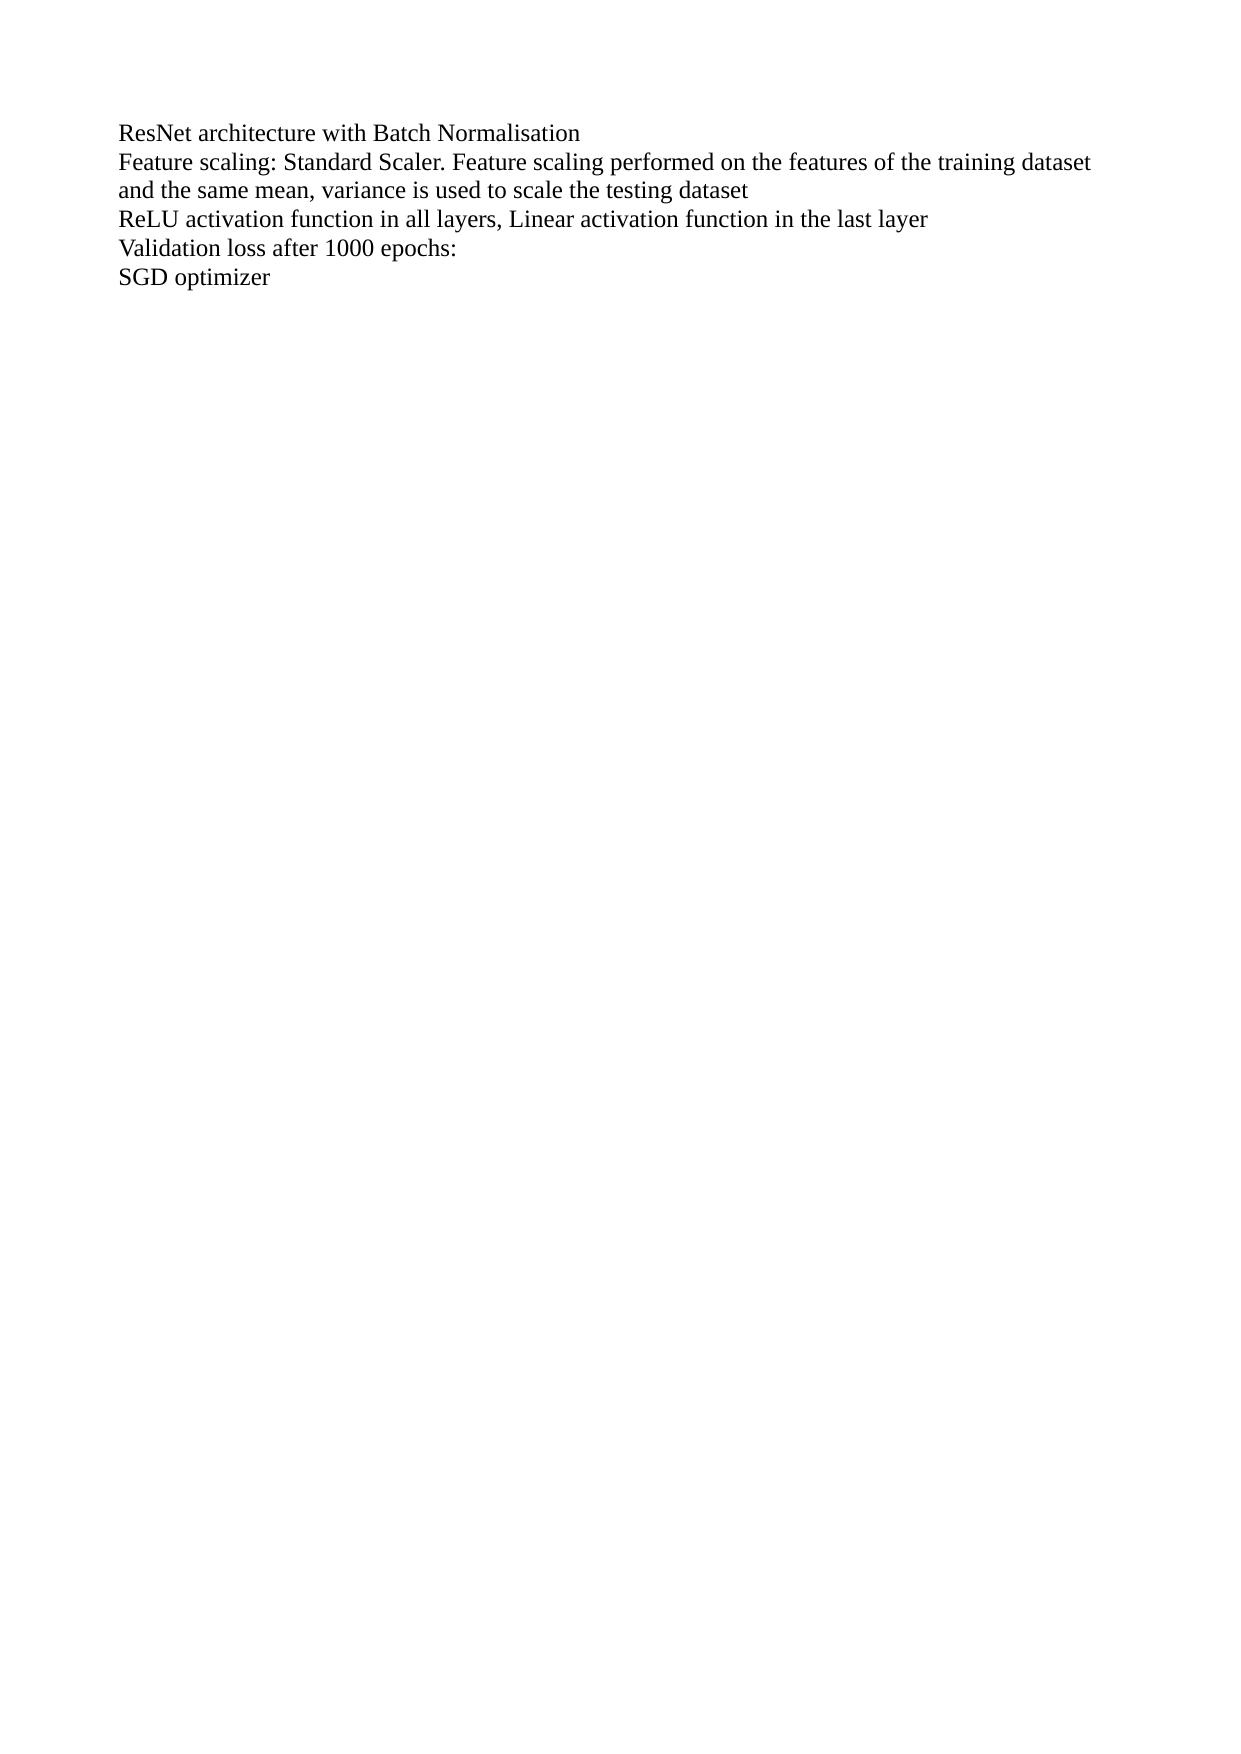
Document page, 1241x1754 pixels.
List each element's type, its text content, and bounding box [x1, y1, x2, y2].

text ReLU activation function in all layers, Linear activation function in the last layer [118, 204, 1122, 233]
text Validation loss after 1000 epochs: [118, 233, 1122, 262]
text ResNet architecture with Batch Normalisation [118, 118, 1122, 147]
text Feature scaling: Standard Scaler. Feature scaling performed on the features of the training dataset and the same mean, variance is used to scale the testing dataset [118, 147, 1122, 204]
text SGD optimizer [118, 262, 1122, 291]
